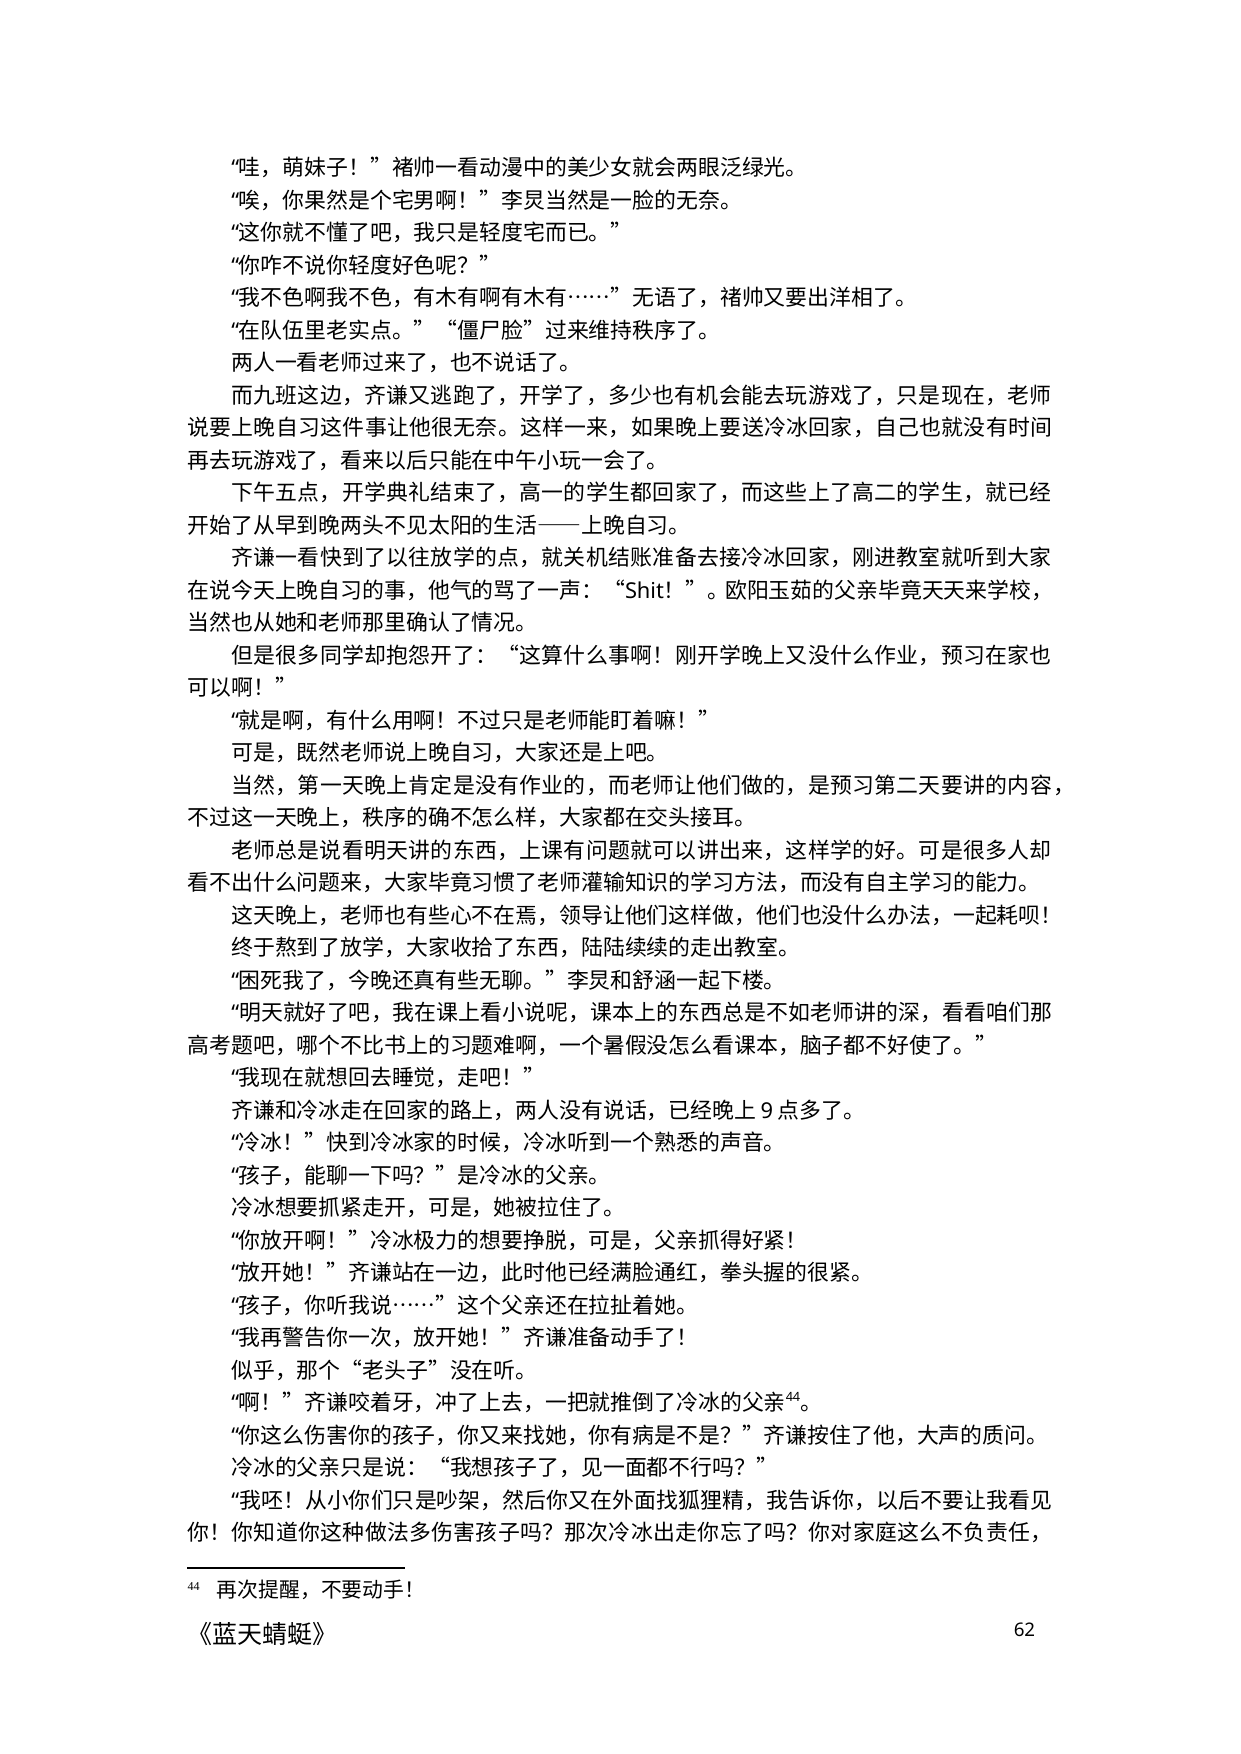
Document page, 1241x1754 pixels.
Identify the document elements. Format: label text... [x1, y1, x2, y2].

text “我呸！从小你们只是吵架，然后你又在外面找狐狸精，我告诉你，以后不要让我看见你！你知道你这种做法多伤害孩子吗？那次冷冰出走你忘了吗？你对家庭这么不负责任， [187, 1482, 1053, 1547]
text “啊！”齐谦咬着牙，冲了上去，一把就推倒了冷冰的父亲。 [187, 1385, 1053, 1417]
text “冷冰！”快到冷冰家的时候，冷冰听到一个熟悉的声音。 [187, 1125, 1053, 1157]
text 两人一看老师过来了，也不说话了。 [187, 345, 1053, 377]
text 再次提醒，不要动手！ [187, 1574, 1053, 1604]
text “孩子，能聊一下吗？”是冷冰的父亲。 [187, 1157, 1053, 1190]
text “这你就不懂了吧，我只是轻度宅而已。” [187, 215, 1053, 247]
text “哇，萌妹子！”褚帅一看动漫中的美少女就会两眼泛绿光。 [187, 150, 1053, 182]
text “你这么伤害你的孩子，你又来找她，你有病是不是？”齐谦按住了他，大声的质问。 [187, 1417, 1053, 1450]
text “在队伍里老实点。”“僵尸脸”过来维持秩序了。 [187, 312, 1053, 345]
text 冷冰想要抓紧走开，可是，她被拉住了。 [187, 1190, 1053, 1222]
text 老师总是说看明天讲的东西，上课有问题就可以讲出来，这样学的好。可是很多人却看不出什么问题来，大家毕竟习惯了老师灌输知识的学习方法，而没有自主学习的能力。 [187, 832, 1053, 897]
text 终于熬到了放学，大家收拾了东西，陆陆续续的走出教室。 [187, 930, 1053, 962]
text “孩子，你听我说……”这个父亲还在拉扯着她。 [187, 1287, 1053, 1320]
text “放开她！”齐谦站在一边，此时他已经满脸通红，拳头握的很紧。 [187, 1255, 1053, 1287]
text “就是啊，有什么用啊！不过只是老师能盯着嘛！” [187, 702, 1053, 735]
text 可是，既然老师说上晚自习，大家还是上吧。 [187, 735, 1053, 767]
text 而九班这边，齐谦又逃跑了，开学了，多少也有机会能去玩游戏了，只是现在，老师说要上晚自习这件事让他很无奈。这样一来，如果晚上要送冷冰回家，自己也就没有时间再去玩游戏了，看来以后只能在中午小玩一会了。 [187, 377, 1053, 475]
text 齐谦一看快到了以往放学的点，就关机结账准备去接冷冰回家，刚进教室就听到大家在说今天上晚自习的事，他气的骂了一声：“Shit！”。欧阳玉茹的父亲毕竟天天来学校，当然也从她和老师那里确认了情况。 [187, 540, 1053, 637]
text “我再警告你一次，放开她！”齐谦准备动手了！ [187, 1320, 1053, 1352]
text 这天晚上，老师也有些心不在焉，领导让他们这样做，他们也没什么办法，一起耗呗！ [187, 897, 1053, 930]
text “我不色啊我不色，有木有啊有木有……”无语了，禇帅又要出洋相了。 [187, 280, 1053, 312]
text “明天就好了吧，我在课上看小说呢，课本上的东西总是不如老师讲的深，看看咱们那高考题吧，哪个不比书上的习题难啊，一个暑假没怎么看课本，脑子都不好使了。” [187, 995, 1053, 1060]
text “困死我了，今晚还真有些无聊。”李炅和舒涵一起下楼。 [187, 962, 1053, 995]
text “唉，你果然是个宅男啊！”李炅当然是一脸的无奈。 [187, 182, 1053, 215]
text “我现在就想回去睡觉，走吧！” [187, 1060, 1053, 1092]
text 当然，第一天晚上肯定是没有作业的，而老师让他们做的，是预习第二天要讲的内容，不过这一天晚上，秩序的确不怎么样，大家都在交头接耳。 [187, 767, 1053, 832]
text 冷冰的父亲只是说：“我想孩子了，见一面都不行吗？” [187, 1450, 1053, 1482]
text “你咋不说你轻度好色呢？” [187, 247, 1053, 280]
text “你放开啊！”冷冰极力的想要挣脱，可是，父亲抓得好紧！ [187, 1222, 1053, 1255]
text 但是很多同学却抱怨开了：“这算什么事啊！刚开学晚上又没什么作业，预习在家也可以啊！” [187, 637, 1053, 702]
text 下午五点，开学典礼结束了，高一的学生都回家了，而这些上了高二的学生，就已经开始了从早到晚两头不见太阳的生活——上晚自习。 [187, 475, 1053, 540]
text 齐谦和冷冰走在回家的路上，两人没有说话，已经晚上9点多了。 [187, 1092, 1053, 1125]
text 似乎，那个“老头子”没在听。 [187, 1352, 1053, 1385]
